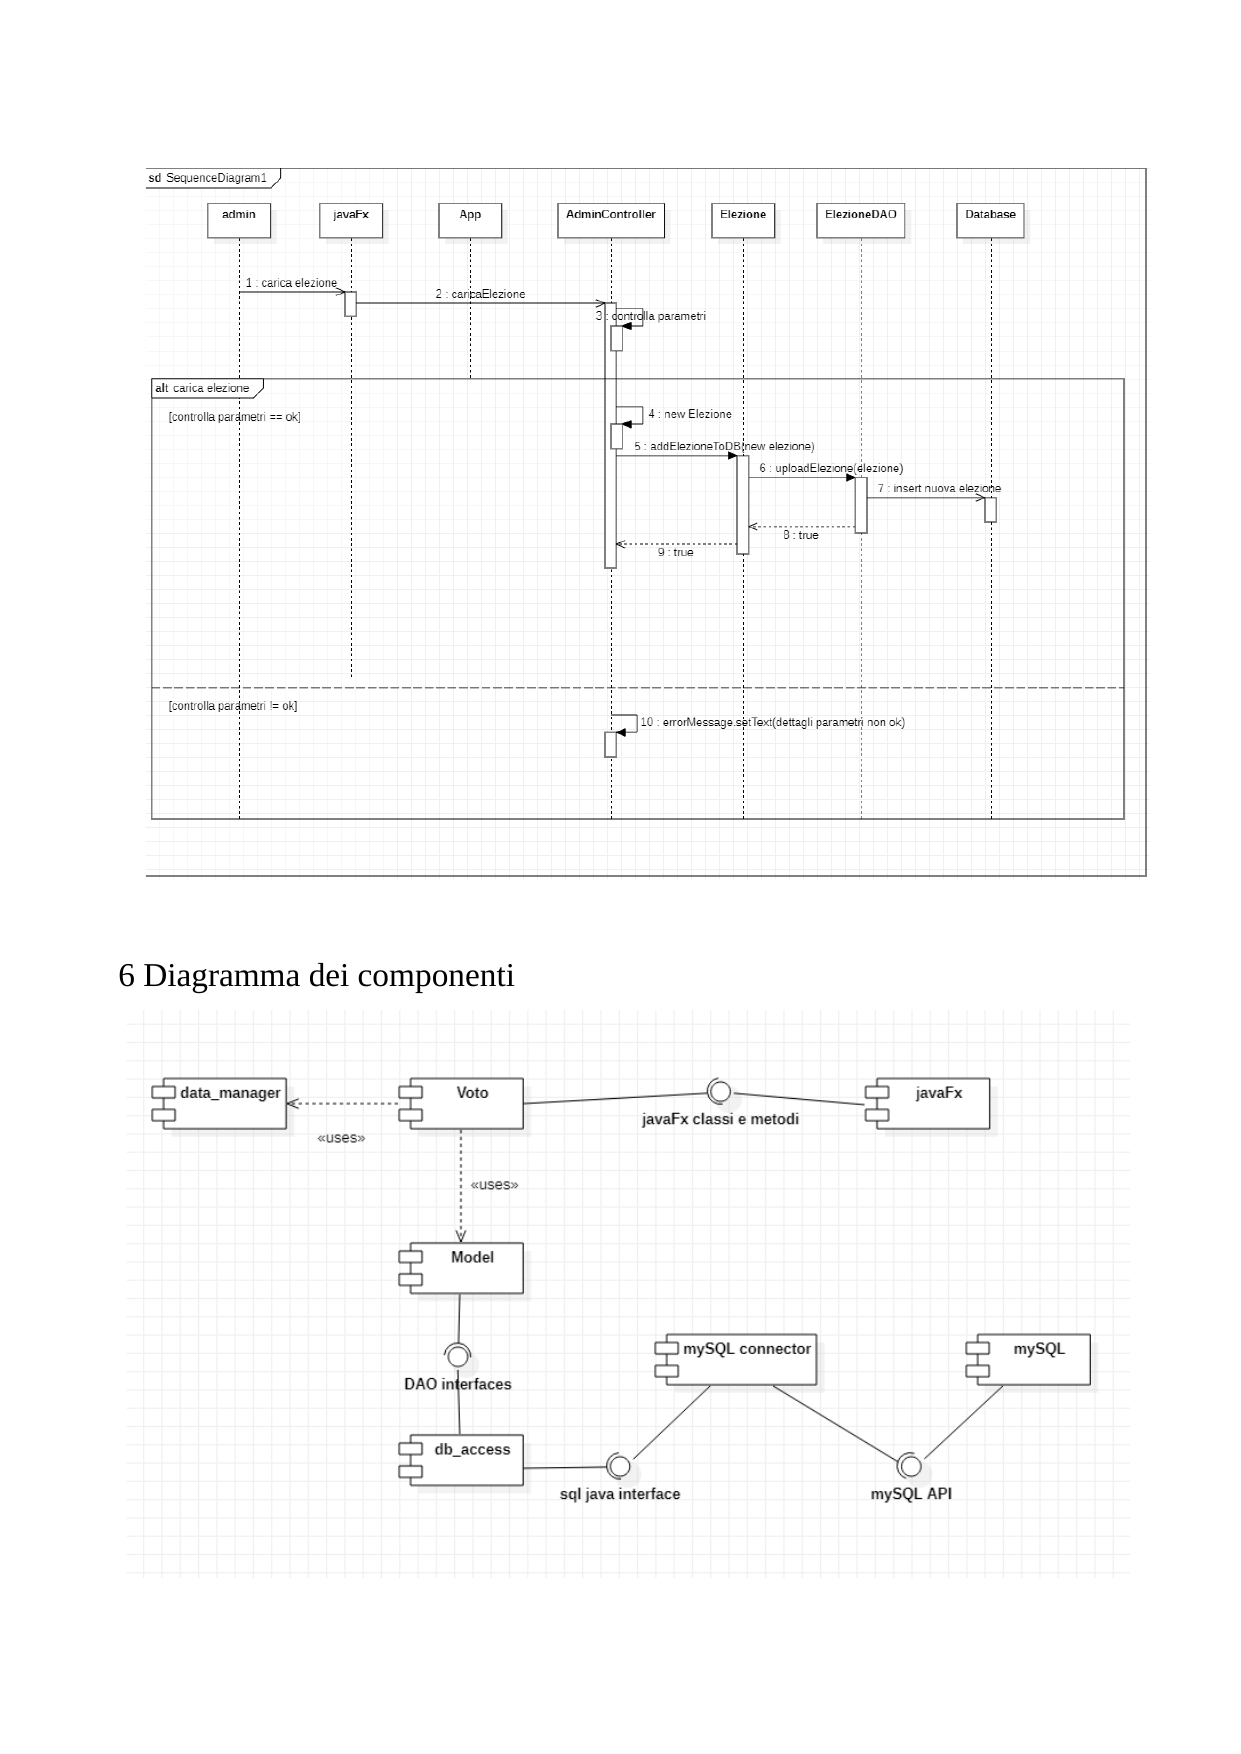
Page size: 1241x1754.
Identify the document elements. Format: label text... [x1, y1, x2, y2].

picture [145, 168, 1150, 879]
picture [126, 1010, 1131, 1578]
text 6 Diagramma dei componenti [118, 955, 1122, 994]
